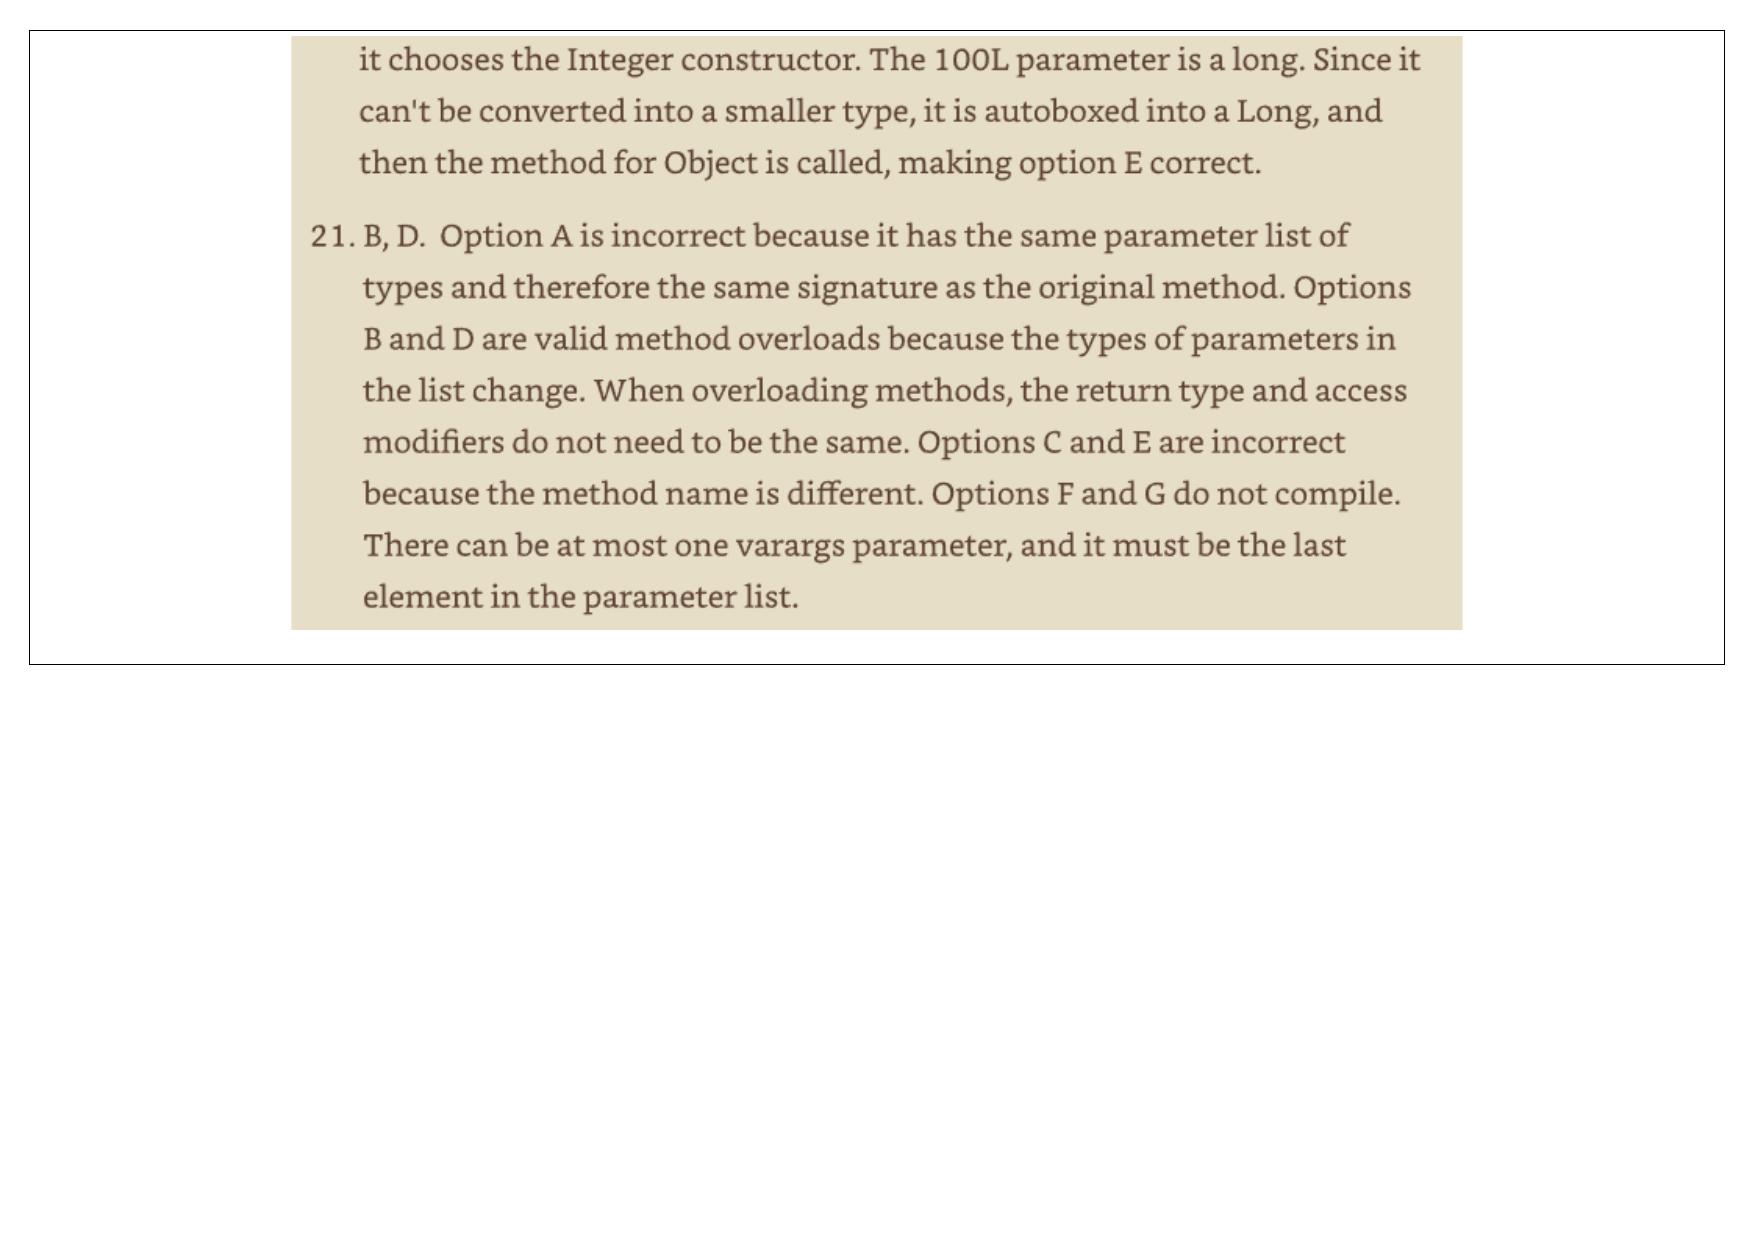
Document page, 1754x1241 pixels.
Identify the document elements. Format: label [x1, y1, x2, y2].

table_cell [30, 31, 1724, 664]
picture [291, 36, 1463, 630]
